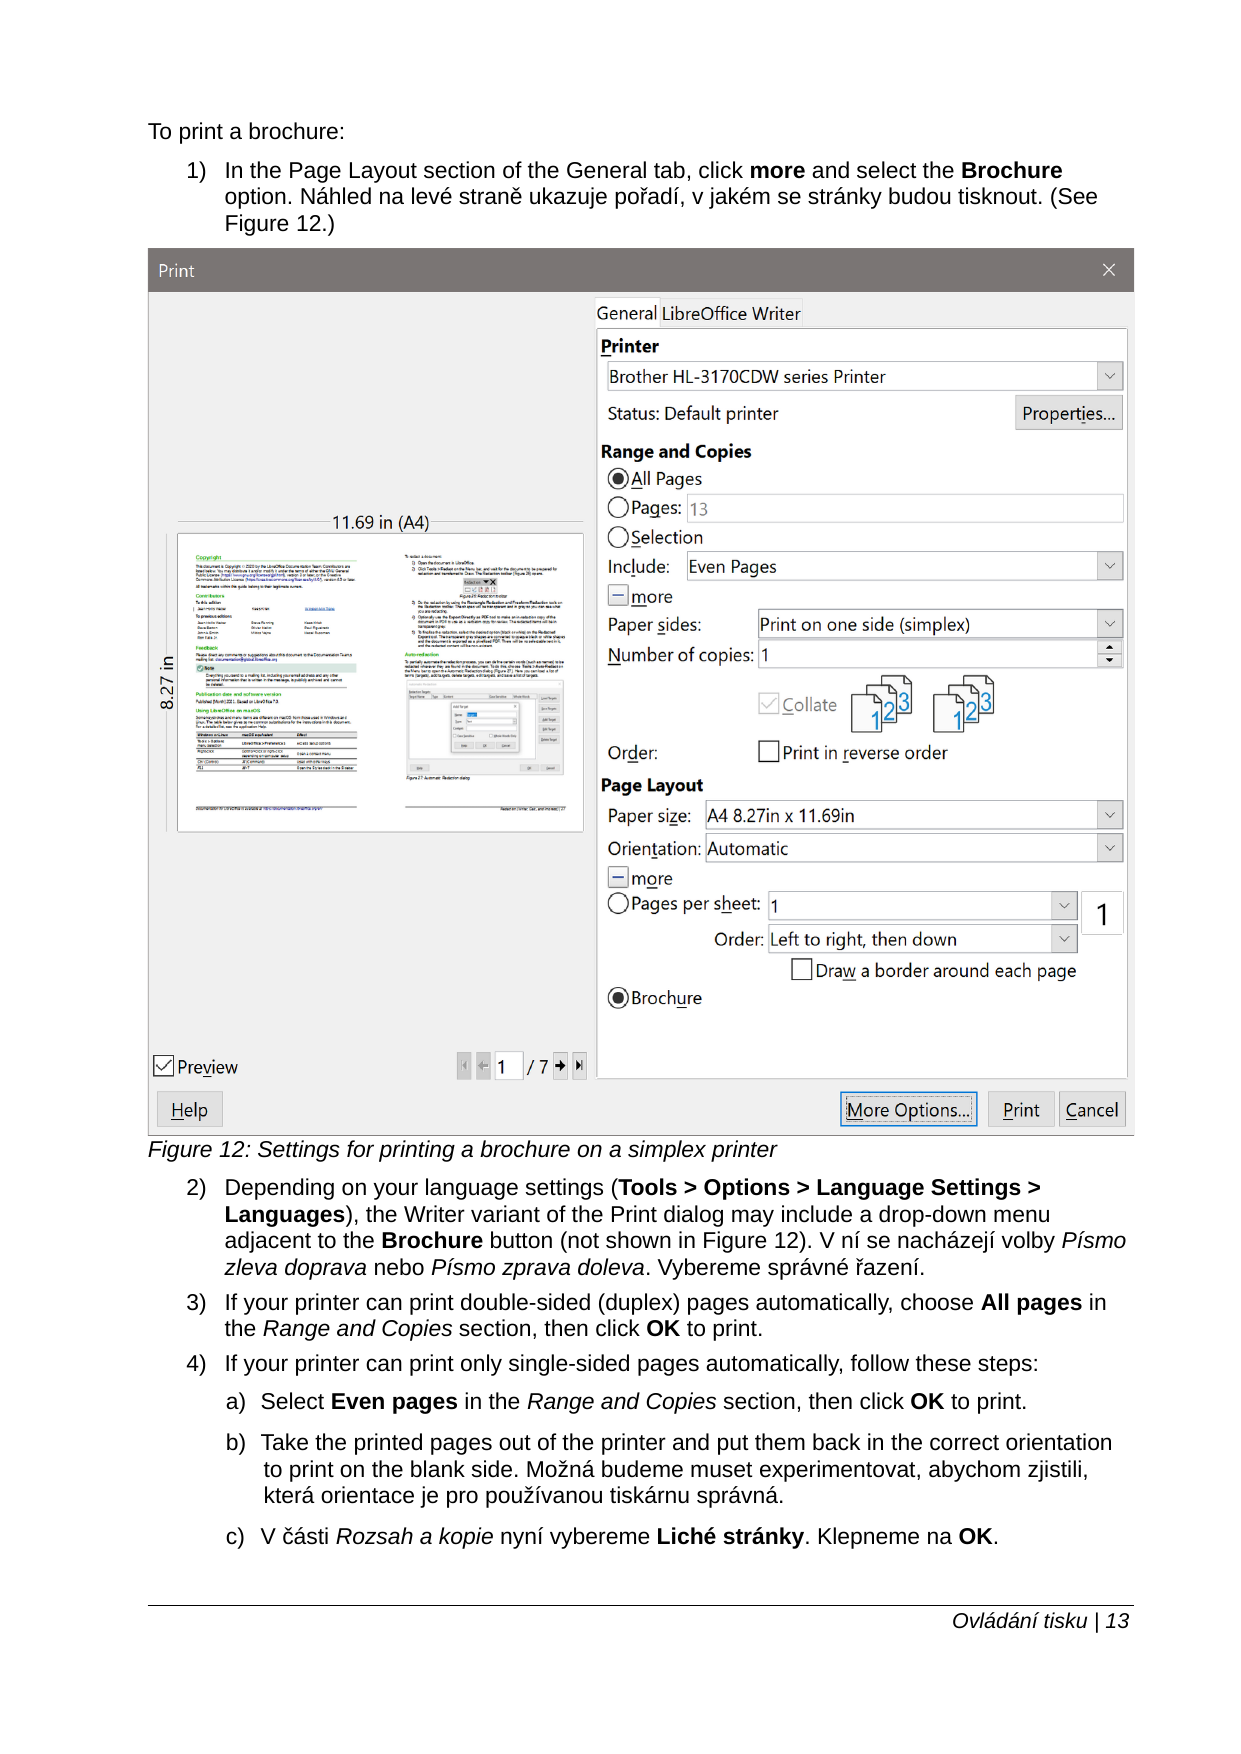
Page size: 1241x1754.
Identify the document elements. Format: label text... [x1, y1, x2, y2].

list If your printer can print only single-sided pages automatically, follow these steps: [207, 1350, 1134, 1377]
list Take the printed pages out of the printer and put them back in the correct orientation to print on the blank side. Možná budeme muset experimentovat, abychom zjistili, která orientace je pro používanou tiskárnu správná. [223, 1426, 1134, 1511]
list In the Page Layout section of the General tab, click more and select the Brochure option. Náhled na levé straně ukazuje pořadí, v jakém se stránky budou tisknout. (See Figure 12.) [207, 157, 1134, 236]
text Figure 12: Settings for printing a brochure on a simplex printer [148, 1136, 1134, 1162]
picture [147, 248, 1135, 1136]
list V části Rozsah a kopie nyní vybereme Liché stránky. Klepneme na OK. [223, 1520, 1134, 1552]
list Select Even pages in the Range and Copies section, then click OK to print. [223, 1385, 1134, 1418]
list To print a brochure: [148, 118, 1134, 144]
list If your printer can print double-sided (duplex) pages automatically, choose All pages in the Range and Copies section, then click OK to print. [207, 1289, 1134, 1341]
list Depending on your language settings (Tools > Options > Language Settings > Languages), the Writer variant of the Print dialog may include a drop-down menu adjacent to the Brochure button (not shown in Figure 12). V ní se nacházejí volby Písmo zleva doprava nebo Písmo zprava doleva. Vybereme správné řazení. [207, 1174, 1134, 1280]
